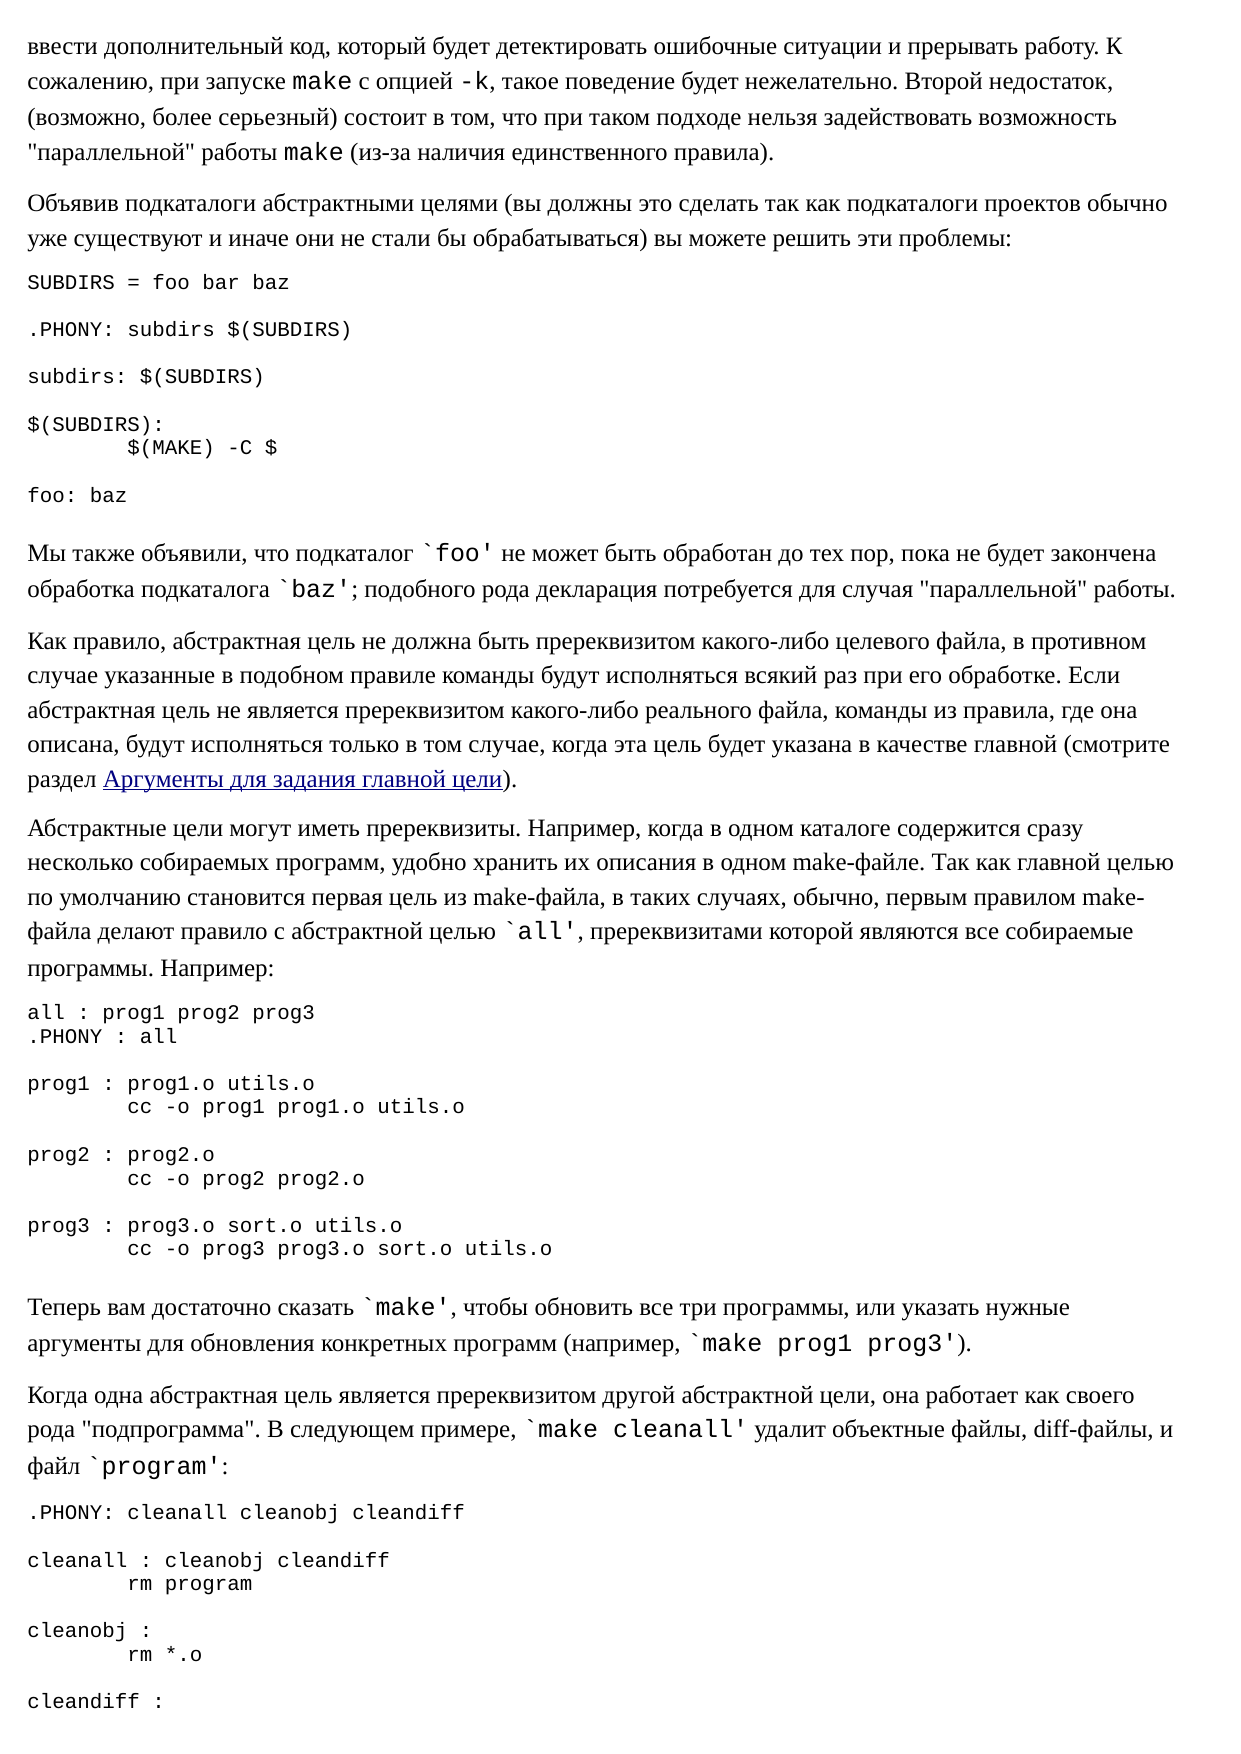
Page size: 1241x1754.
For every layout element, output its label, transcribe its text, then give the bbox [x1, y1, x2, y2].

text .PHONY: cleanall cleanobj cleandiff [27, 1502, 1185, 1526]
text Как правило, абстрактная цель не должна быть пререквизитом какого-либо целевого файла, в противном случае указанные в подобном правиле команды будут исполняться всякий раз при его обработке. Если абстрактная цель не является пререквизитом какого-либо реального файла, команды из правила, где она описана, будут исполняться только в том случае, когда эта цель будет указана в качестве главной (смотрите раздел Аргументы для задания главной цели). [27, 626, 1185, 793]
text Абстрактные цели могут иметь пререквизиты. Например, когда в одном каталоге содержится сразу несколько собираемых программ, удобно хранить их описания в одном make-файле. Так как главной целью по умолчанию становится первая цель из make-файла, в таких случаях, обычно, первым правилом make-файла делают правило с абстрактной целью `all', пререквизитами которой являются все собираемые программы. Например: [27, 813, 1185, 982]
text prog1 : prog1.o utils.o [27, 1073, 1185, 1097]
text Мы также объявили, что подкаталог `foo' не может быть обработан до тех пор, пока не будет закончена обработка подкаталога `baz'; подобного рода декларация потребуется для случая "параллельной" работы. [27, 538, 1185, 605]
text Объявив подкаталоги абстрактными целями (вы должны это сделать так как подкаталоги проектов обычно уже существуют и иначе они не стали бы обрабатываться) вы можете решить эти проблемы: [27, 188, 1185, 252]
text cleandiff : [27, 1691, 1185, 1715]
text all : prog1 prog2 prog3 [27, 1002, 1185, 1026]
text Когда одна абстрактная цель является пререквизитом другой абстрактной цели, она работает как своего рода "подпрограмма". В следующем примере, `make cleanall' удалит объектные файлы, diff-файлы, и файл `program': [27, 1380, 1185, 1482]
text ввести дополнительный код, который будет детектировать ошибочные ситуации и прерывать работу. К сожалению, при запуске make с опцией -k, такое поведение будет нежелательно. Второй недостаток, (возможно, более серьезный) состоит в том, что при таком подходе нельзя задействовать возможность "параллельной" работы make (из-за наличия единственного правила). [27, 31, 1185, 168]
text prog2 : prog2.o [27, 1144, 1185, 1167]
text Теперь вам достаточно сказать `make', чтобы обновить все три программы, или указать нужные аргументы для обновления конкретных программ (например, `make prog1 prog3'). [27, 1292, 1185, 1359]
text cc -o prog2 prog2.o [27, 1167, 1185, 1191]
text $(SUBDIRS): [27, 414, 1185, 437]
text .PHONY : all [27, 1026, 1185, 1049]
text SUBDIRS = foo bar baz [27, 272, 1185, 296]
text rm program [27, 1573, 1185, 1597]
text $(MAKE) -C $ [27, 437, 1185, 461]
text cc -o prog1 prog1.o utils.o [27, 1097, 1185, 1120]
text cc -o prog3 prog3.o sort.o utils.o [27, 1238, 1185, 1262]
text prog3 : prog3.o sort.o utils.o [27, 1215, 1185, 1238]
text subdirs: $(SUBDIRS) [27, 366, 1185, 390]
text rm *.o [27, 1644, 1185, 1668]
text cleanobj : [27, 1621, 1185, 1644]
text .PHONY: subdirs $(SUBDIRS) [27, 319, 1185, 343]
text foo: baz [27, 485, 1185, 508]
text cleanall : cleanobj cleandiff [27, 1549, 1185, 1573]
